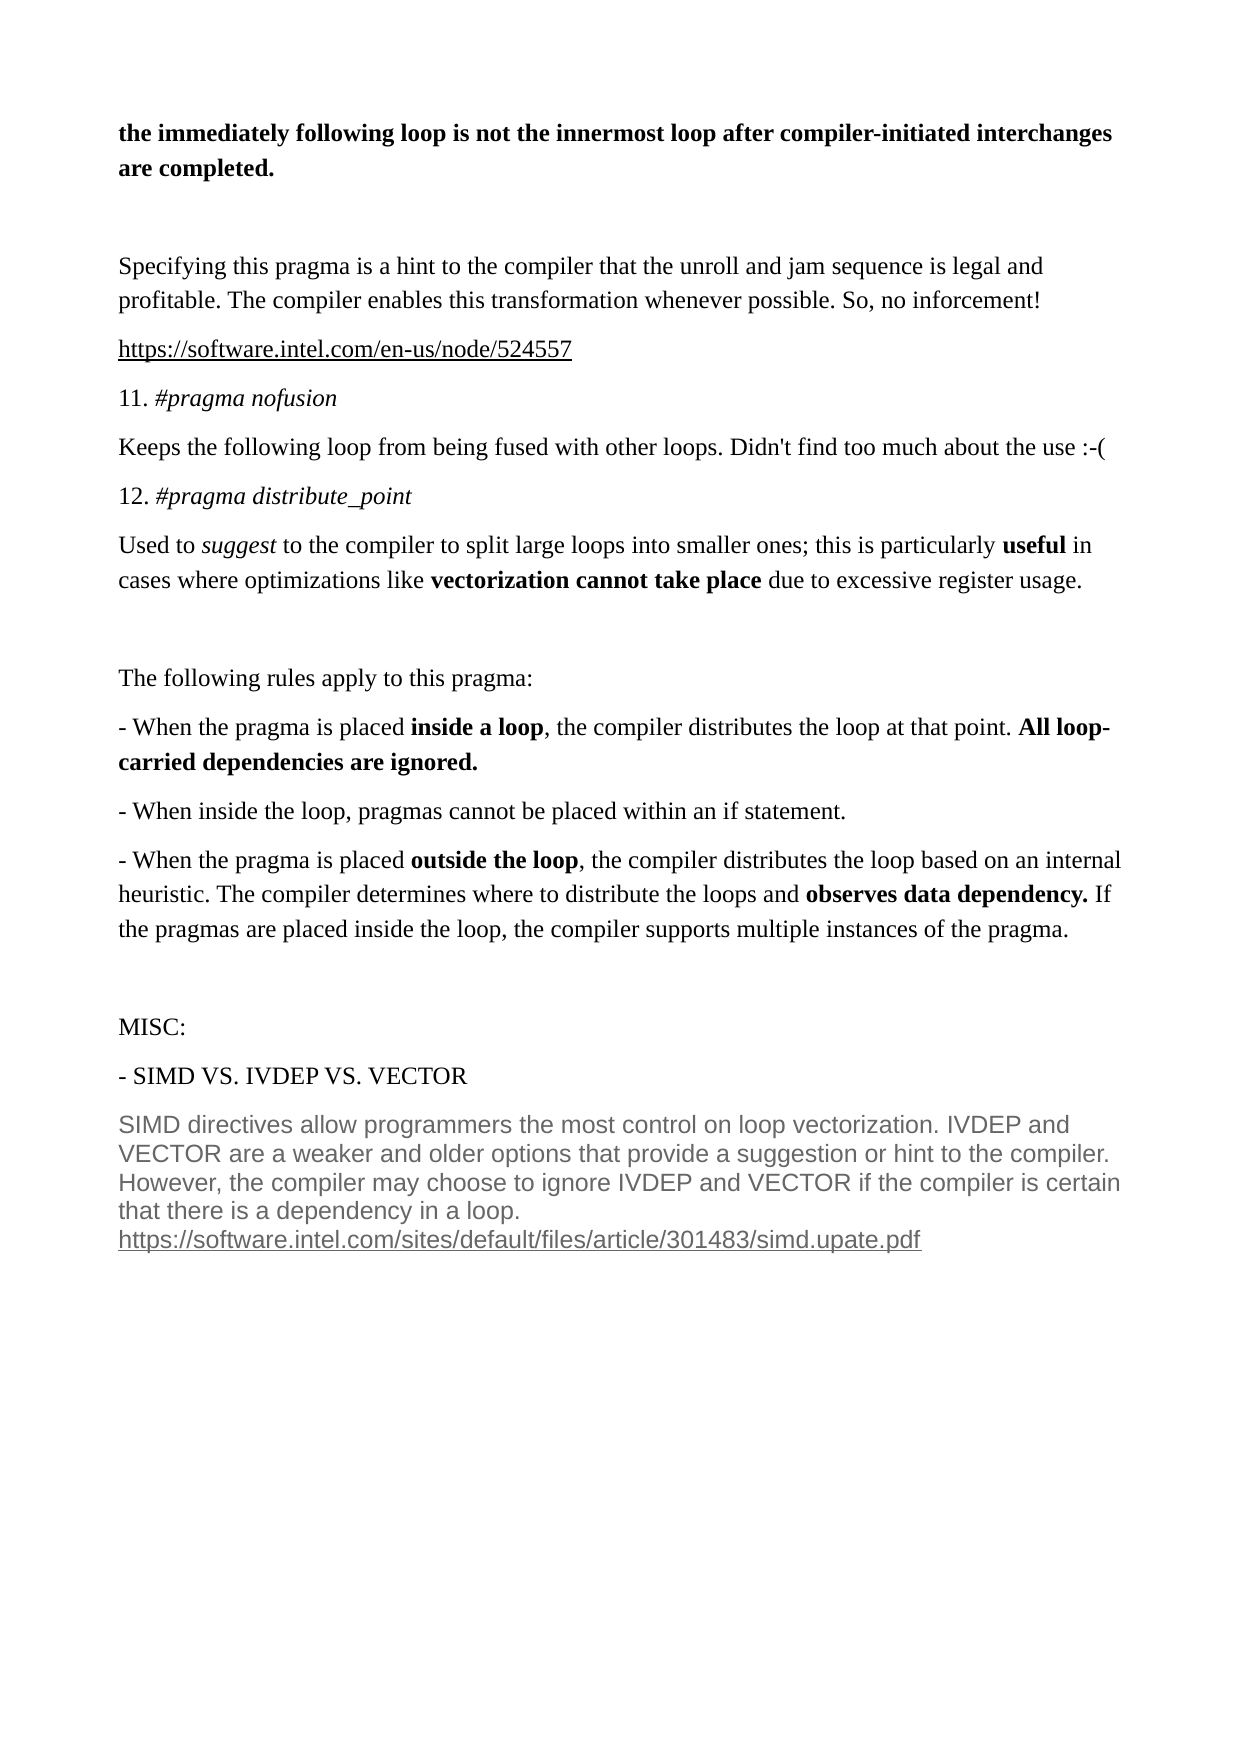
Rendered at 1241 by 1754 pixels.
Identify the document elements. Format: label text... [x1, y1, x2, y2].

text MISC: [118, 1012, 1122, 1041]
text - When the pragma is placed inside a loop, the compiler distributes the loop at that point. All loop-carried dependencies are ignored. [118, 712, 1122, 775]
text - When the pragma is placed outside the loop, the compiler distributes the loop based on an internal heuristic. The compiler determines where to distribute the loops and observes data dependency. If the pragmas are placed inside the loop, the compiler supports multiple instances of the pragma. [118, 845, 1122, 942]
text - SIMD VS. IVDEP VS. VECTOR [118, 1061, 1122, 1090]
text Keeps the following loop from being fused with other loops. Didn't find too much about the use :-( [118, 432, 1122, 461]
text the immediately following loop is not the innermost loop after compiler-initiated interchanges are completed. [118, 118, 1122, 181]
text The following rules apply to this pragma: [118, 663, 1122, 692]
text 11. #pragma nofusion [118, 383, 1122, 412]
text Specifying this pragma is a hint to the compiler that the unroll and jam sequence is legal and profitable. The compiler enables this transformation whenever possible. So, no inforcement! [118, 251, 1122, 314]
text 12. #pragma distribute_point [118, 481, 1122, 510]
text SIMD directives allow programmers the most control on loop vectorization. IVDEP and VECTOR are a weaker and older options that provide a suggestion or hint to the compiler. However, the compiler may choose to ignore IVDEP and VECTOR if the compiler is certain that there is a dependency in a loop. [118, 1110, 1122, 1225]
text Used to suggest to the compiler to split large loops into smaller ones; this is particularly useful in cases where optimizations like vectorization cannot take place due to excessive register usage. [118, 531, 1122, 594]
text https://software.intel.com/sites/default/files/article/301483/simd.upate.pdf [118, 1225, 1122, 1254]
text - When inside the loop, pragmas cannot be placed within an if statement. [118, 796, 1122, 824]
text https://software.intel.com/en-us/node/524557 [118, 334, 1122, 363]
